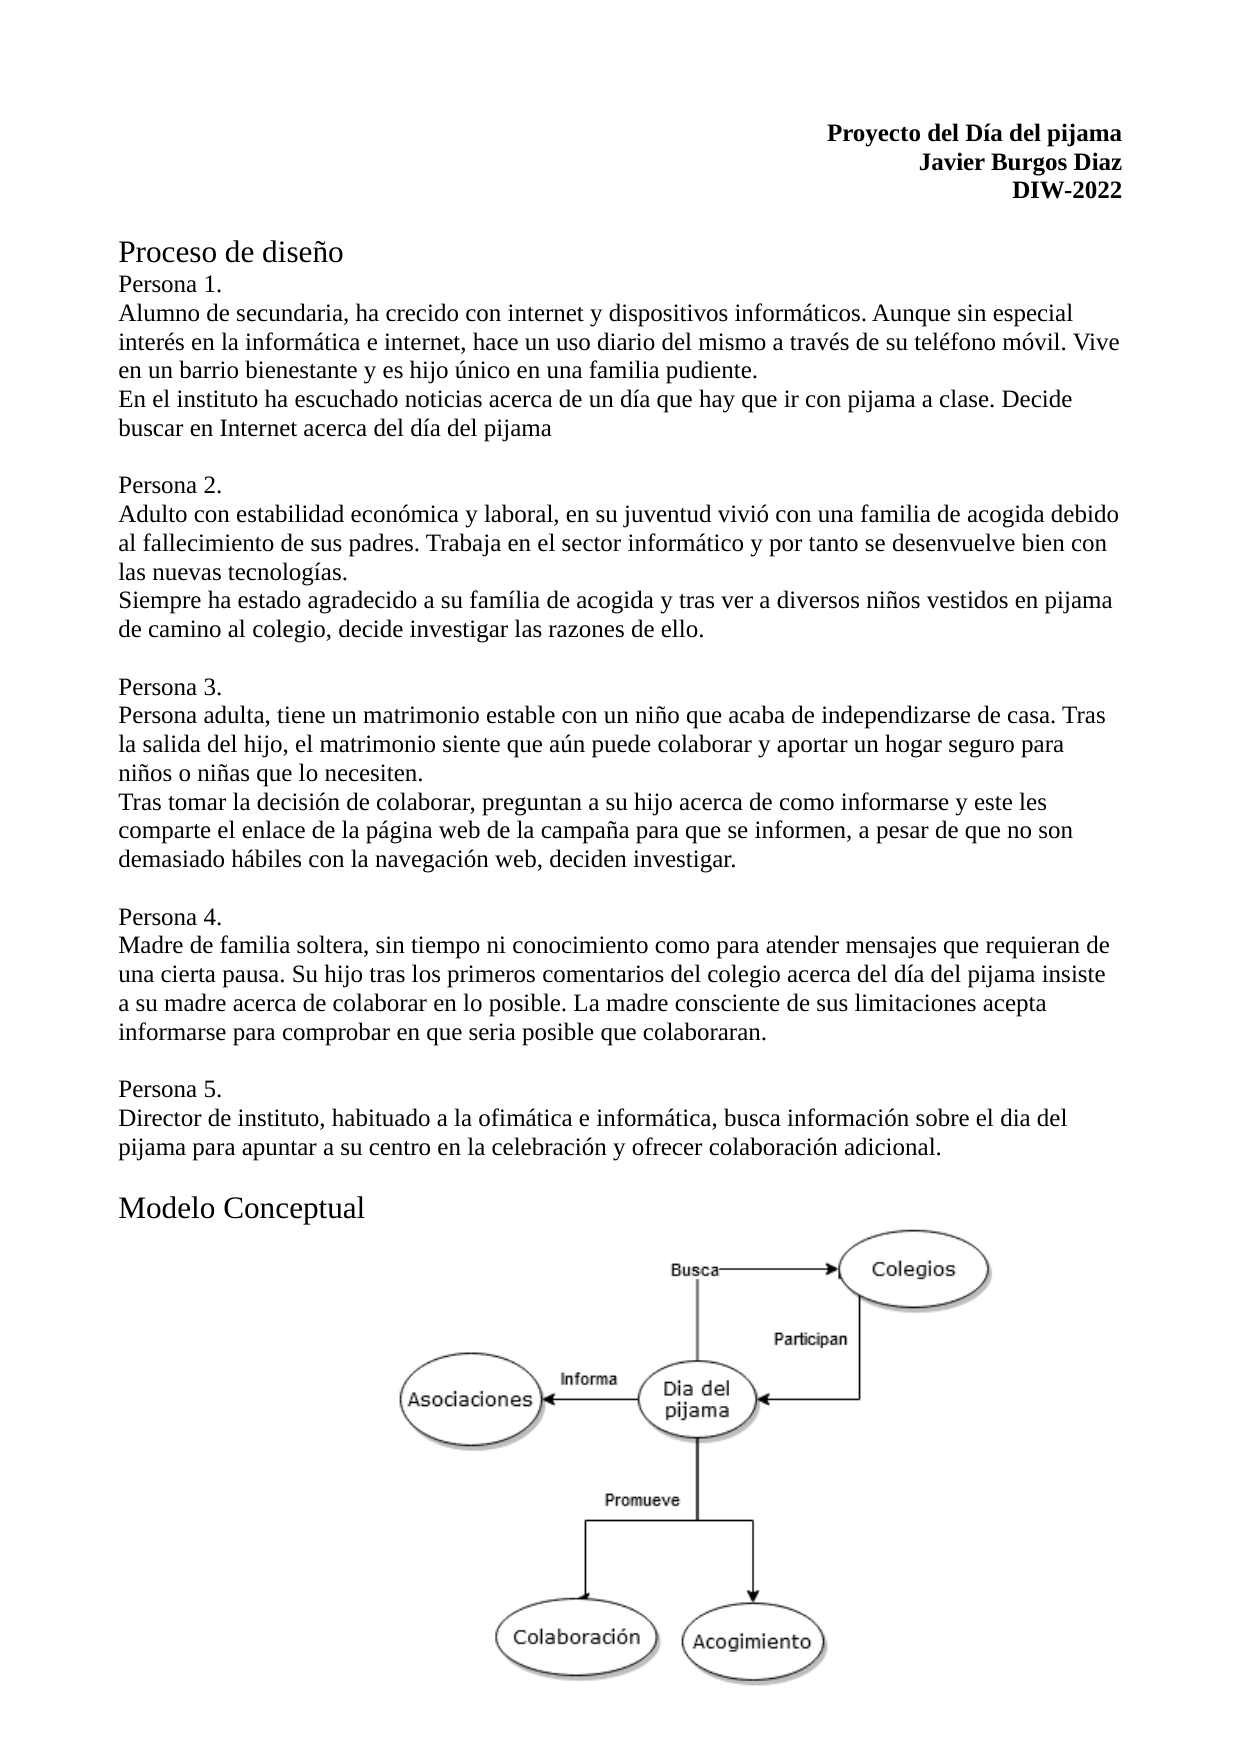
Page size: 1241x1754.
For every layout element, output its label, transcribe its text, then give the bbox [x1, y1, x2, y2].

text Madre de familia soltera, sin tiempo ni conocimiento como para atender mensajes que requieran de una cierta pausa. Su hijo tras los primeros comentarios del colegio acerca del día del pijama insiste a su madre acerca de colaborar en lo posible. La madre consciente de sus limitaciones acepta informarse para comprobar en que seria posible que colaboraran. [118, 930, 1122, 1045]
text En el instituto ha escuchado noticias acerca de un día que hay que ir con pijama a clase. Decide buscar en Internet acerca del día del pijama [118, 384, 1122, 442]
text Proyecto del Día del pijama [118, 118, 1122, 147]
text Modelo Conceptual [118, 1189, 1122, 1225]
picture [386, 1198, 1011, 1704]
text Persona 5. [118, 1074, 1122, 1103]
text Tras tomar la decisión de colaborar, preguntan a su hijo acerca de como informarse y este les comparte el enlace de la página web de la campaña para que se informen, a pesar de que no son demasiado hábiles con la navegación web, deciden investigar. [118, 787, 1122, 873]
text DIW-2022 [118, 176, 1122, 204]
text Persona adulta, tiene un matrimonio estable con un niño que acaba de independizarse de casa. Tras la salida del hijo, el matrimonio siente que aún puede colaborar y aportar un hogar seguro para niños o niñas que lo necesiten. [118, 700, 1122, 787]
text Alumno de secundaria, ha crecido con internet y dispositivos informáticos. Aunque sin especial interés en la informática e internet, hace un uso diario del mismo a través de su teléfono móvil. Vive en un barrio bienestante y es hijo único en una familia pudiente. [118, 298, 1122, 384]
text Director de instituto, habituado a la ofimática e informática, busca información sobre el dia del pijama para apuntar a su centro en la celebración y ofrecer colaboración adicional. [118, 1103, 1122, 1160]
text Persona 4. [118, 902, 1122, 930]
text Javier Burgos Diaz [118, 147, 1122, 176]
text Siempre ha estado agradecido a su família de acogida y tras ver a diversos niños vestidos en pijama de camino al colegio, decide investigar las razones de ello. [118, 585, 1122, 643]
text Persona 2. [118, 470, 1122, 499]
text Proceso de diseño [118, 233, 1122, 269]
text Adulto con estabilidad económica y laboral, en su juventud vivió con una familia de acogida debido al fallecimiento de sus padres. Trabaja en el sector informático y por tanto se desenvuelve bien con las nuevas tecnologías. [118, 499, 1122, 585]
text Persona 1. [118, 269, 1122, 298]
text Persona 3. [118, 672, 1122, 700]
